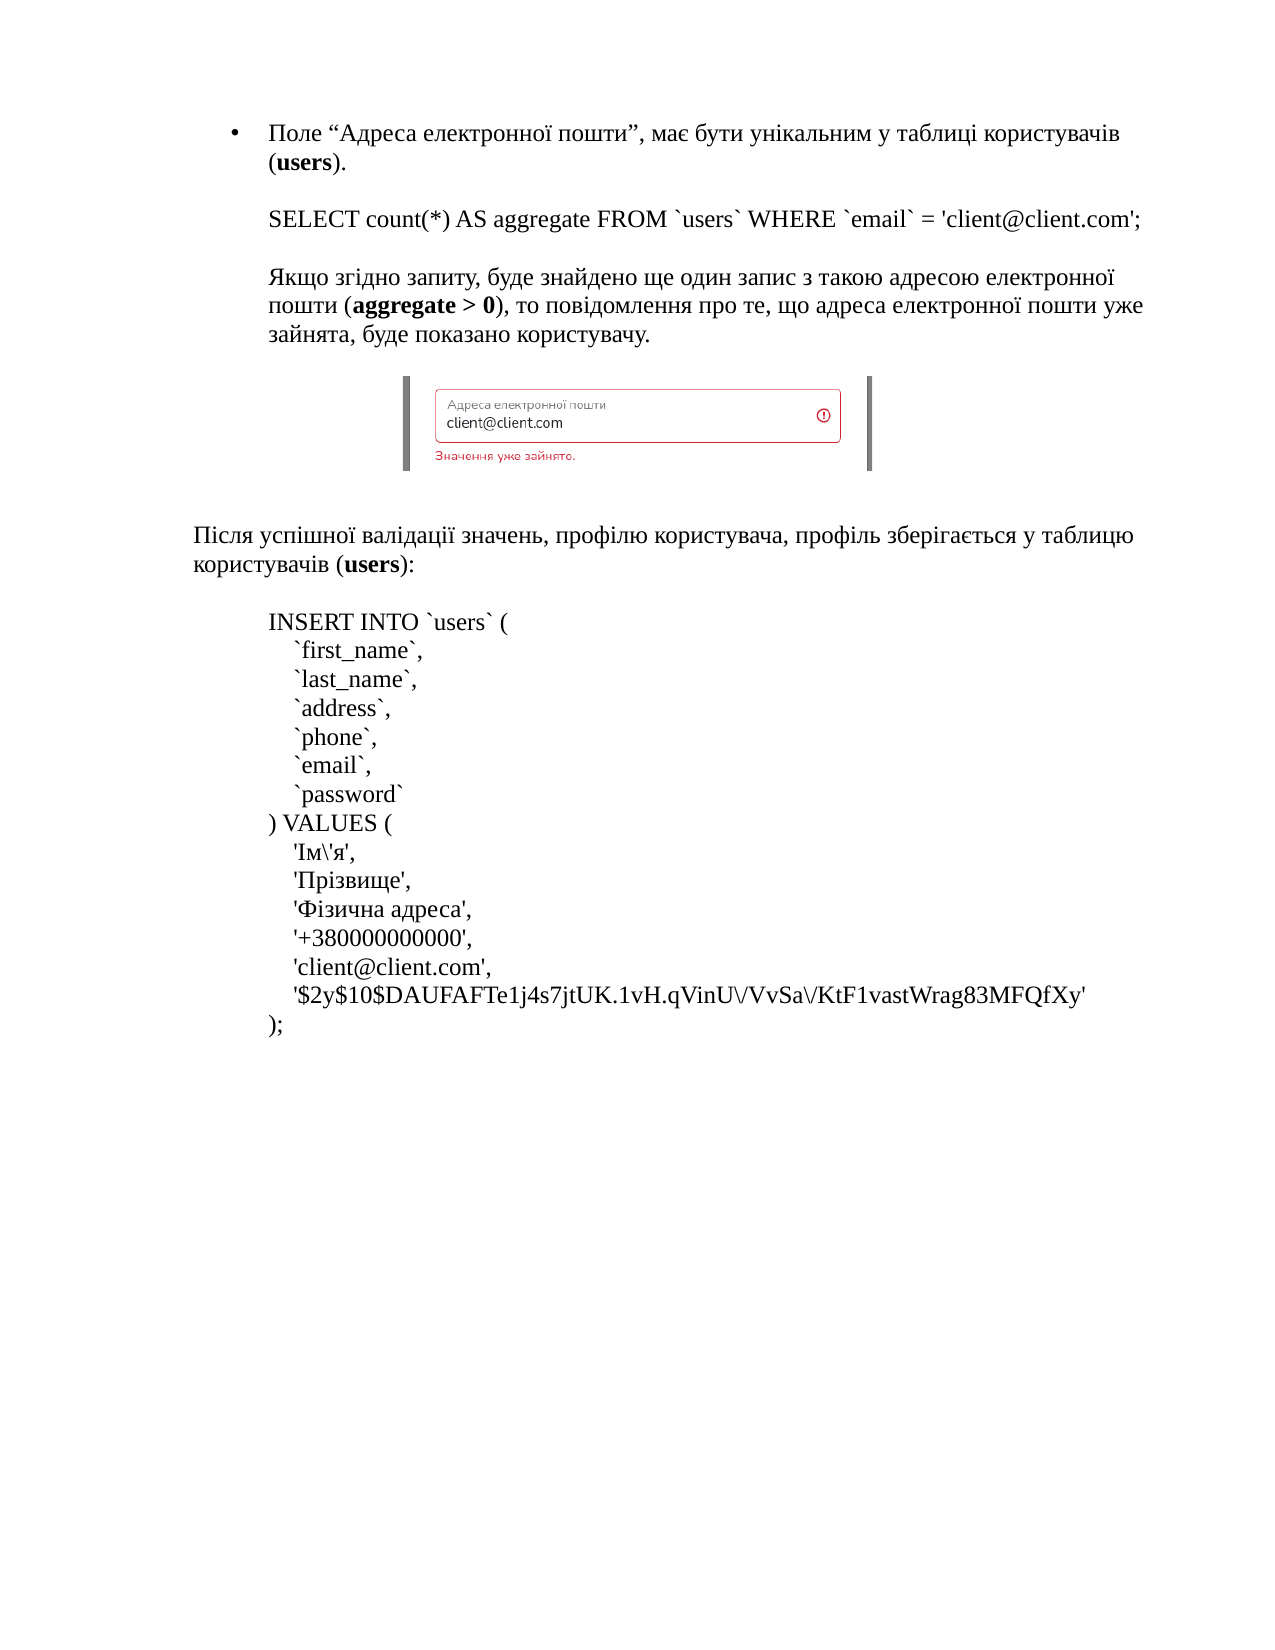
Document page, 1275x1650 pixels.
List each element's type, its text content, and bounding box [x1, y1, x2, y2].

list Якщо згідно запиту, буде знайдено ще один запис з такою адресою електронної пошти (aggregate > 0), то повідомлення про те, що адреса електронної пошти уже зайнята, буде показано користувачу. [231, 262, 1157, 348]
list SELECT count(*) AS aggregate FROM `users` WHERE `email` = 'client@client.com'; [231, 204, 1157, 233]
text 'client@client.com', [118, 952, 1157, 981]
text 'Ім\'я', [118, 837, 1157, 866]
text `phone`, [118, 722, 1157, 751]
text ) VALUES ( [118, 808, 1157, 837]
text `email`, [118, 751, 1157, 779]
text `last_name`, [118, 664, 1157, 693]
text '+380000000000', [118, 923, 1157, 952]
text INSERT INTO `users` ( [118, 607, 1157, 636]
text `password` [118, 779, 1157, 808]
text '$2y$10$DAUFAFTe1j4s7jtUK.1vH.qVinU\/VvSa\/KtF1vastWrag83MFQfXy' [118, 981, 1157, 1009]
picture [402, 376, 873, 471]
text 'Прізвище', [118, 866, 1157, 894]
text `address`, [118, 693, 1157, 722]
text Після успішної валідації значень, профілю користувача, профіль зберігається у таблицю користувачів (users): [118, 521, 1157, 578]
text 'Фізична адреса', [118, 894, 1157, 923]
text ); [118, 1009, 1157, 1038]
list Поле “Адреса електронної пошти”, має бути унікальним у таблиці користувачів (users). [231, 118, 1157, 176]
text `first_name`, [118, 636, 1157, 664]
